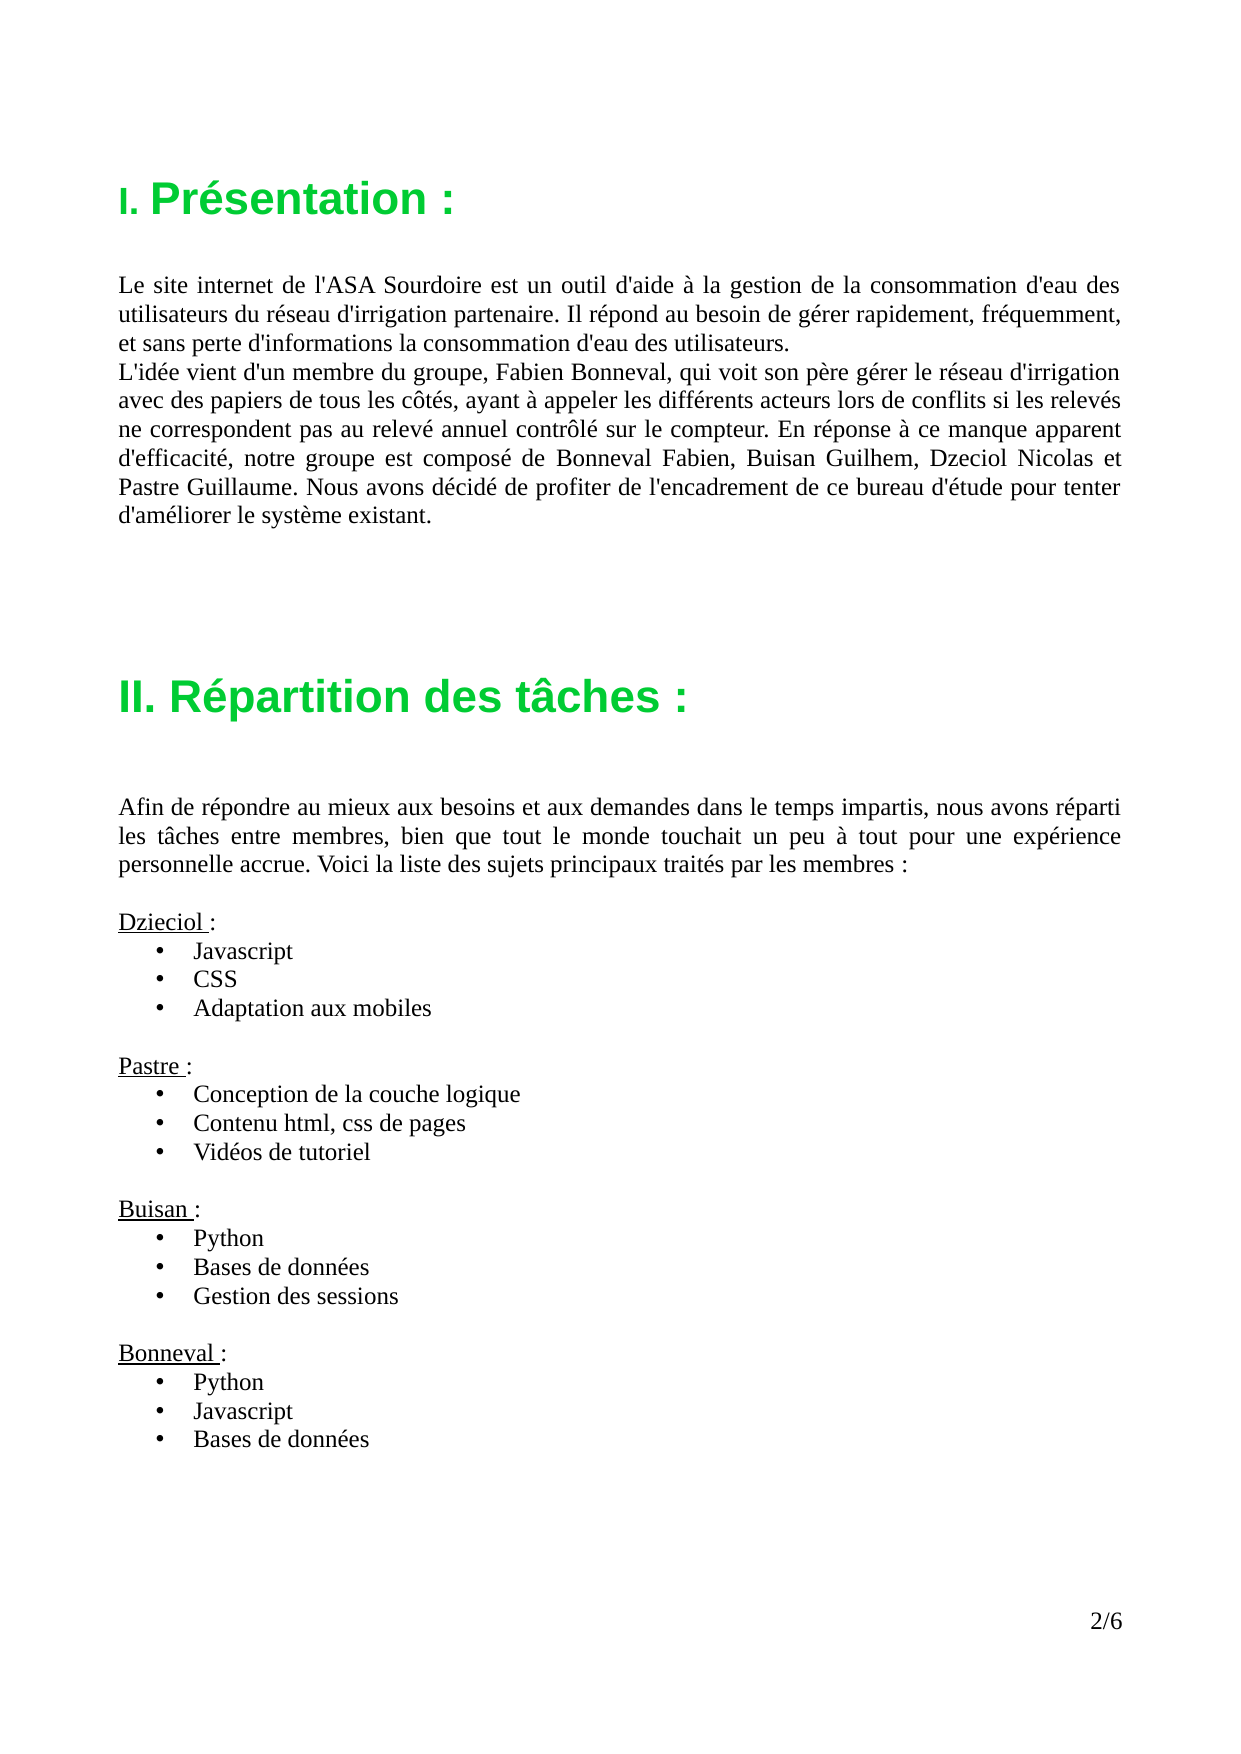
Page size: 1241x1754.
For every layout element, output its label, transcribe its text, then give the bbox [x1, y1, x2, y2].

text Le site internet de l'ASA Sourdoire est un outil d'aide à la gestion de la consommation d'eau des utilisateurs du réseau d'irrigation partenaire. Il répond au besoin de gérer rapidement, fréquemment, et sans perte d'informations la consommation d'eau des utilisateurs. [118, 271, 1122, 357]
text L'idée vient d'un membre du groupe, Fabien Bonneval, qui voit son père gérer le réseau d'irrigation avec des papiers de tous les côtés, ayant à appeler les différents acteurs lors de conflits si les relevés ne correspondent pas au relevé annuel contrôlé sur le compteur. En réponse à ce manque apparent d'efficacité, notre groupe est composé de Bonneval Fabien, Buisan Guilhem, Dzeciol Nicolas et Pastre Guillaume. Nous avons décidé de profiter de l'encadrement de ce bureau d'étude pour tenter d'améliorer le système existant. [118, 357, 1122, 529]
list Conception de la couche logique [156, 1079, 1122, 1108]
text Buisan : [118, 1194, 1122, 1223]
list Python [156, 1367, 1122, 1396]
text Dzieciol : [118, 907, 1122, 936]
list Gestion des sessions [156, 1281, 1122, 1309]
list Contenu html, css de pages [156, 1108, 1122, 1137]
list Bases de données [156, 1424, 1122, 1453]
list CSS [156, 964, 1122, 993]
text Pastre : [118, 1051, 1122, 1079]
list Javascript [156, 936, 1122, 964]
list Vidéos de tutoriel [156, 1137, 1122, 1166]
text Bonneval : [118, 1338, 1122, 1367]
list Adaptation aux mobiles [156, 993, 1122, 1022]
text Afin de répondre au mieux aux besoins et aux demandes dans le temps impartis, nous avons réparti les tâches entre membres, bien que tout le monde touchait un peu à tout pour une expérience personnelle accrue. Voici la liste des sujets principaux traités par les membres : [118, 792, 1122, 878]
subtitle I. Présentation : [118, 172, 1122, 224]
list Bases de données [156, 1252, 1122, 1281]
list Python [156, 1223, 1122, 1252]
list Javascript [156, 1396, 1122, 1424]
subtitle II. Répartition des tâches : [118, 669, 1122, 722]
